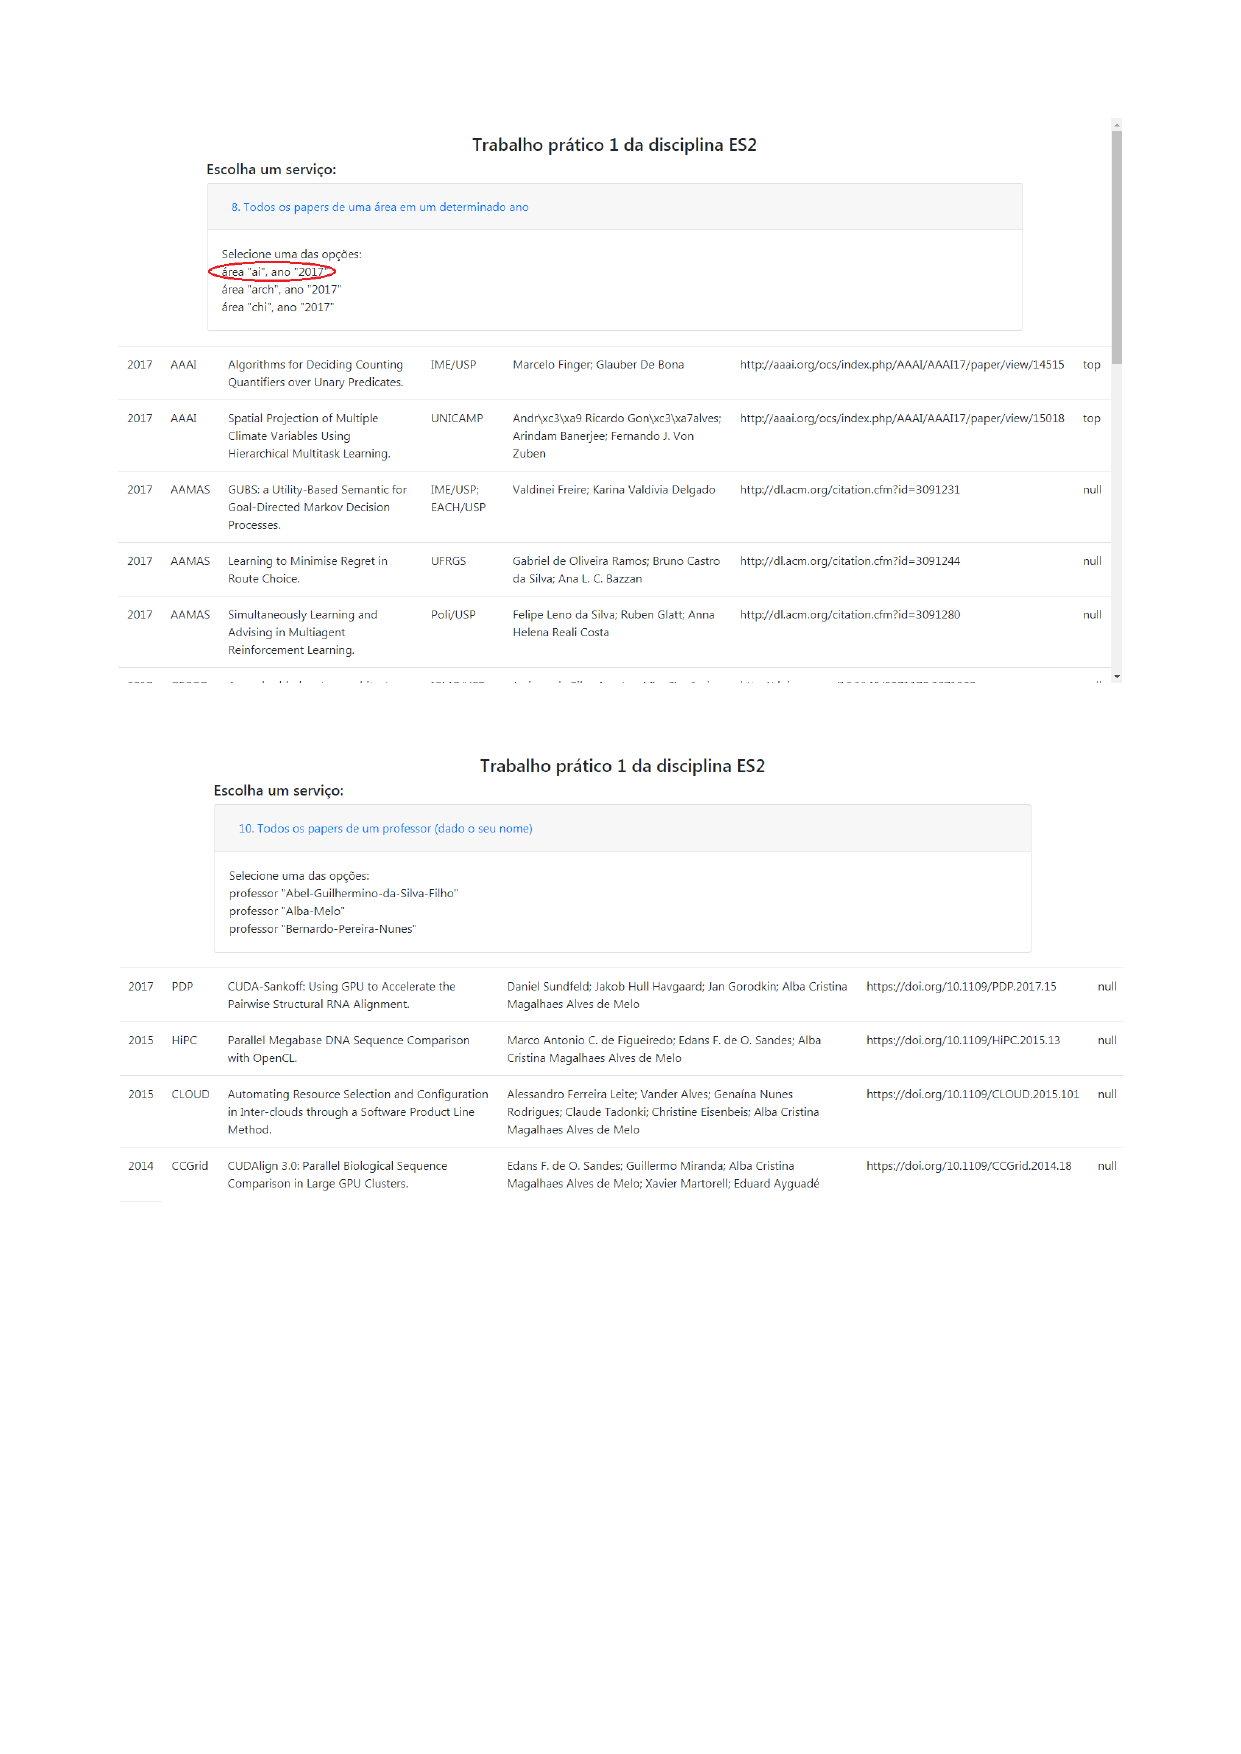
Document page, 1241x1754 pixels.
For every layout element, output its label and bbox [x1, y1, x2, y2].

picture [119, 740, 1124, 1210]
picture [118, 118, 1123, 683]
